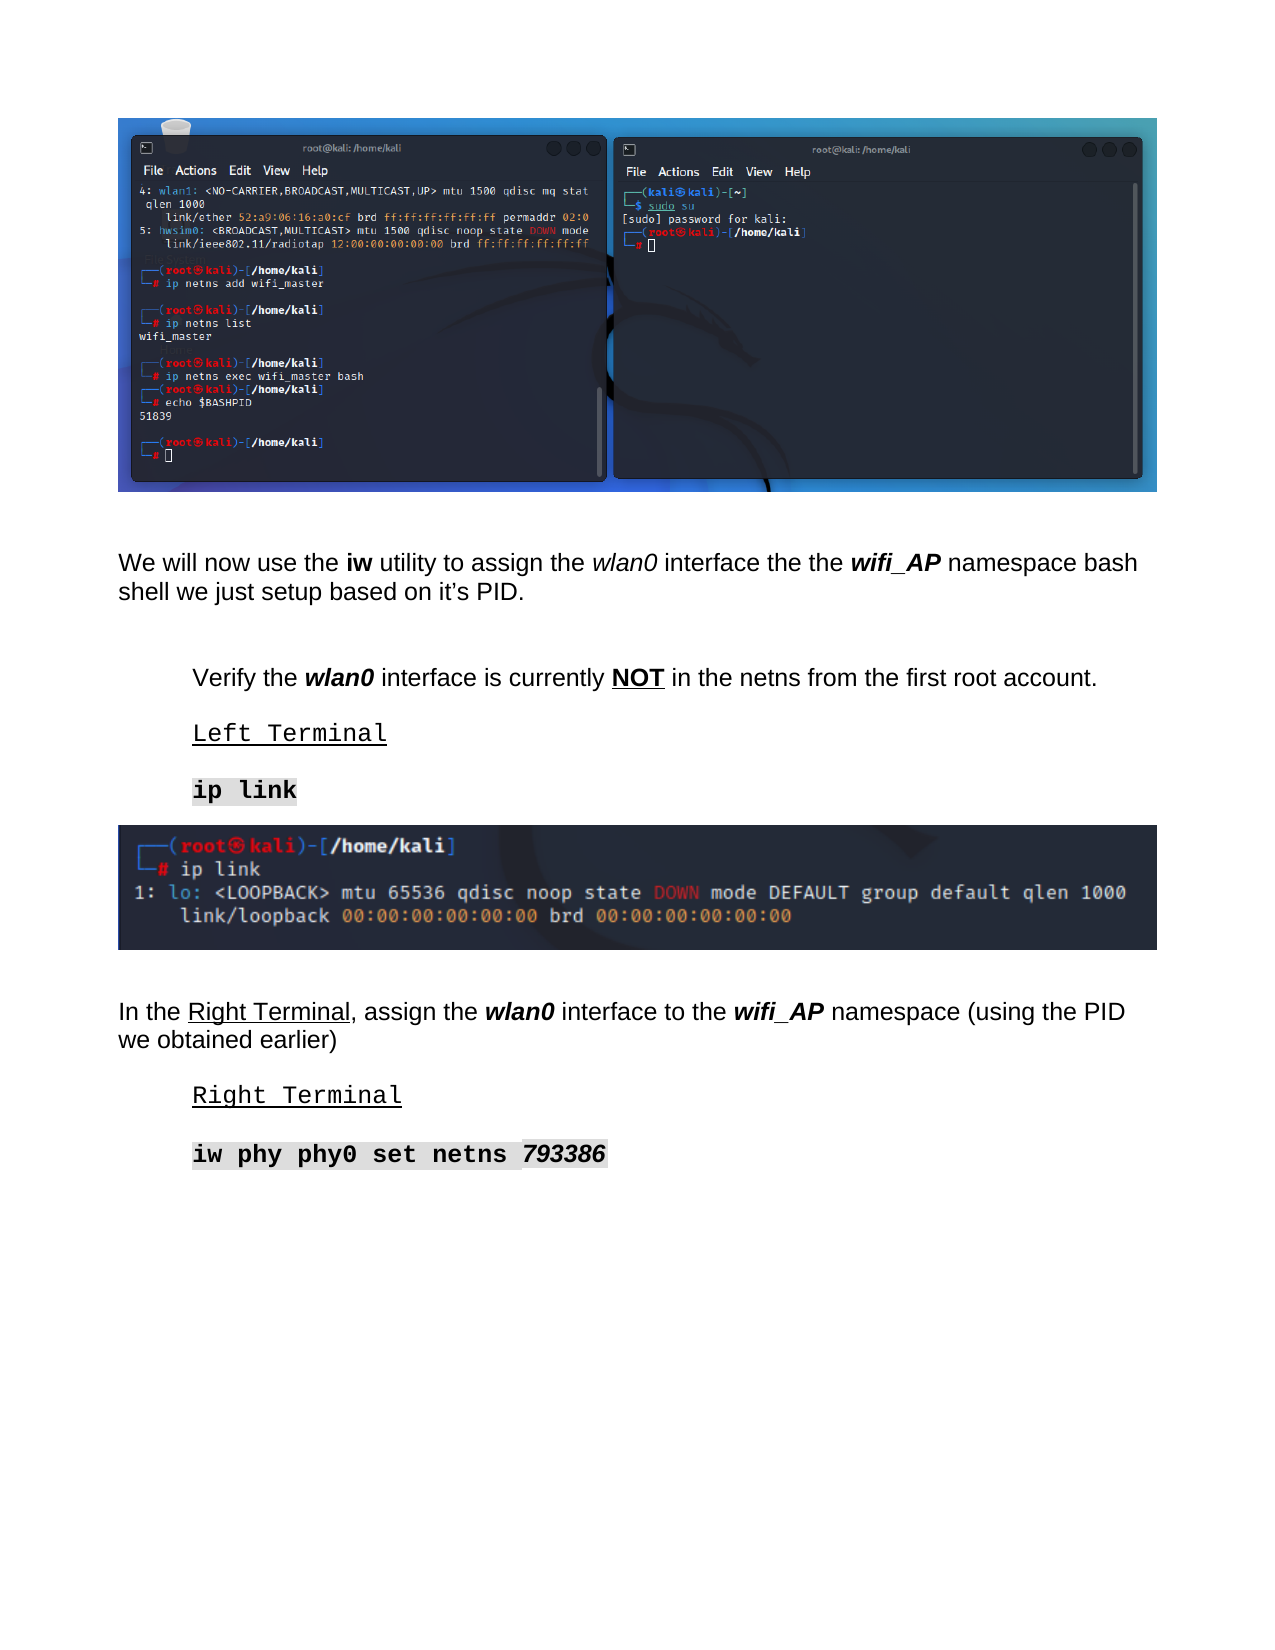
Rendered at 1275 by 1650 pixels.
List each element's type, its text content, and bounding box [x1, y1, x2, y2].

text Verify the wlan0 interface is currently NOT in the netns from the first root account. [118, 663, 1157, 692]
text In the Right Terminal, assign the wlan0 interface to the wifi_AP namespace (using the PID we obtained earlier) [118, 997, 1157, 1054]
text iw phy phy0 set netns 793386 [118, 1139, 1157, 1170]
text Left Terminal [118, 721, 1157, 749]
picture [118, 118, 1157, 492]
text ip link [118, 777, 1157, 806]
picture [118, 825, 1157, 950]
text We will now use the iw utility to assign the wlan0 interface the the wifi_AP namespace bash shell we just setup based on it’s PID. [118, 548, 1157, 606]
text Right Terminal [118, 1083, 1157, 1111]
